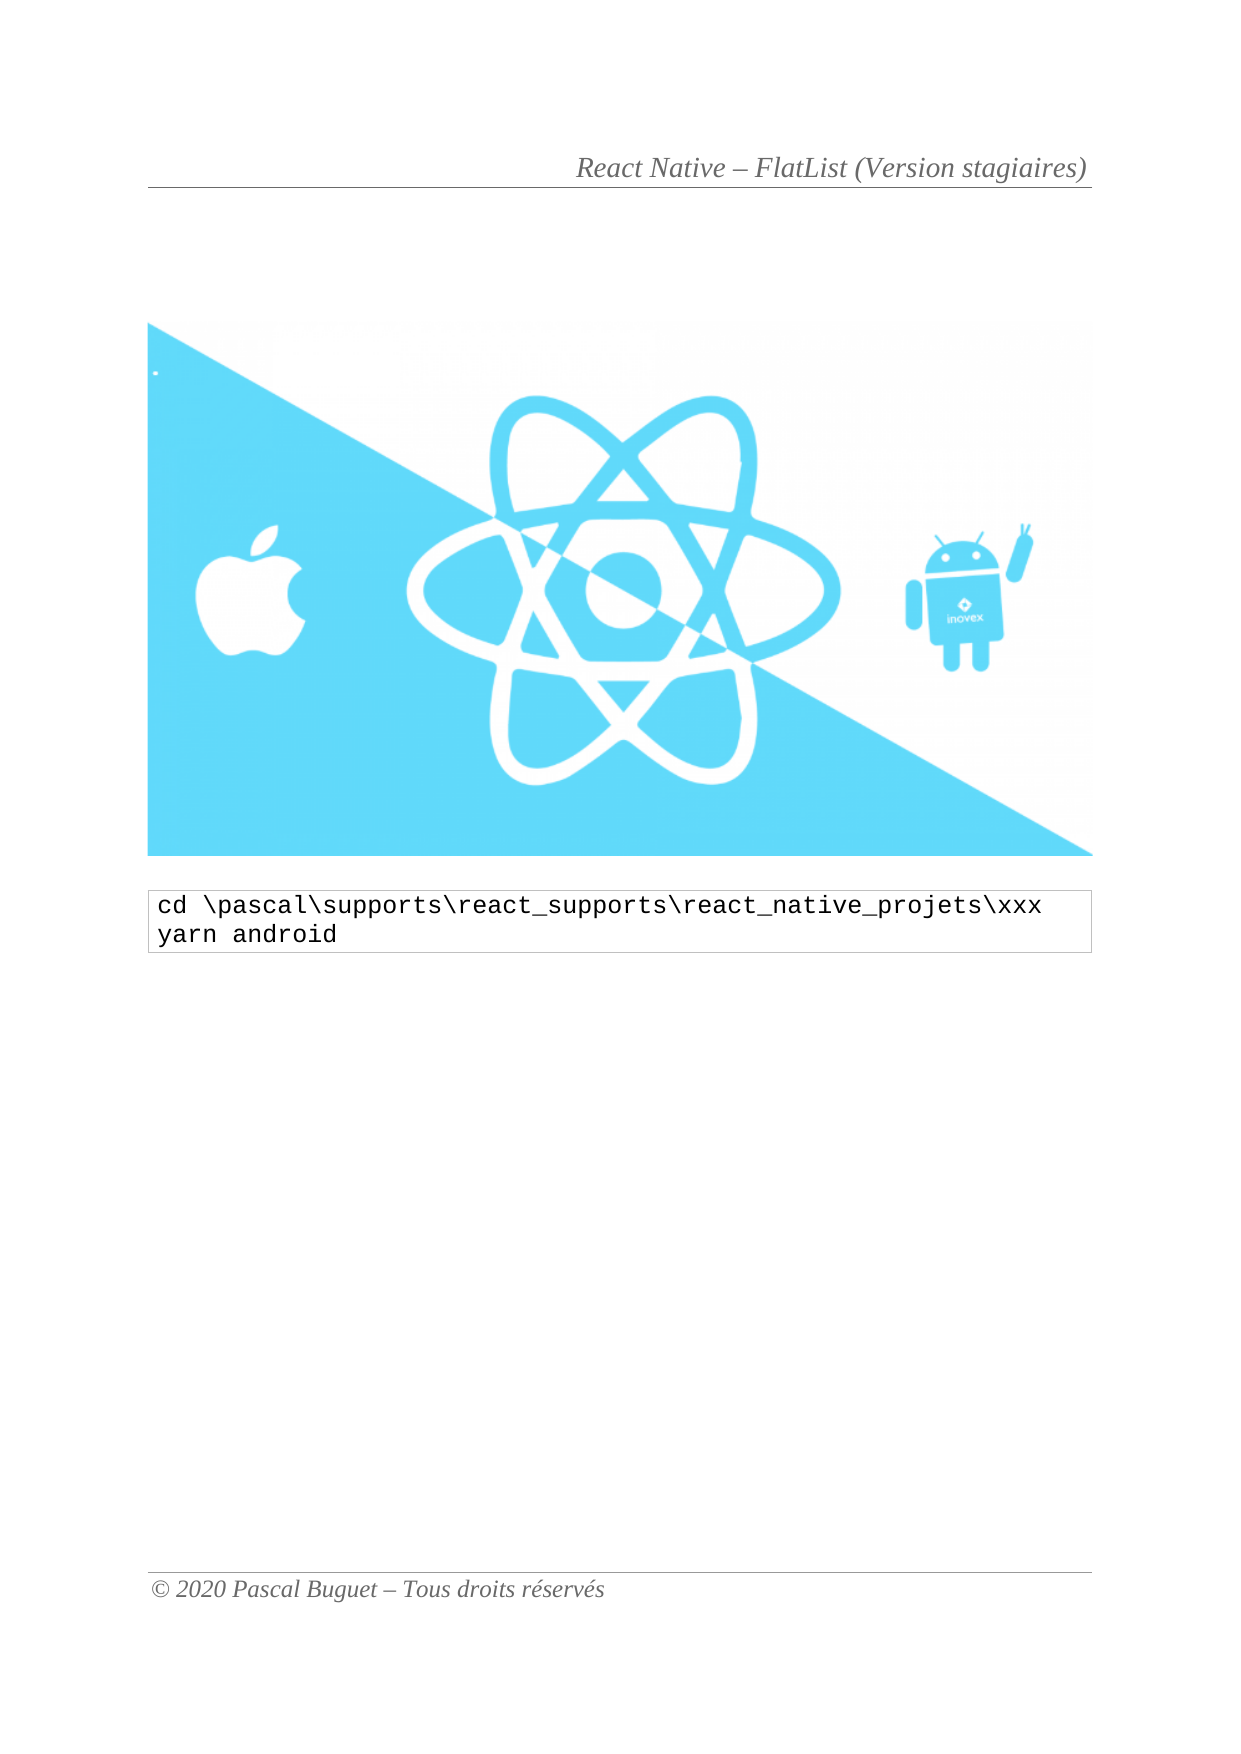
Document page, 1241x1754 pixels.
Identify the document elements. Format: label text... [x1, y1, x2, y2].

text yarn android [149, 918, 1091, 952]
text cd \pascal\supports\react_supports\react_native_projets\xxx [149, 891, 1091, 918]
picture [147, 318, 1093, 856]
